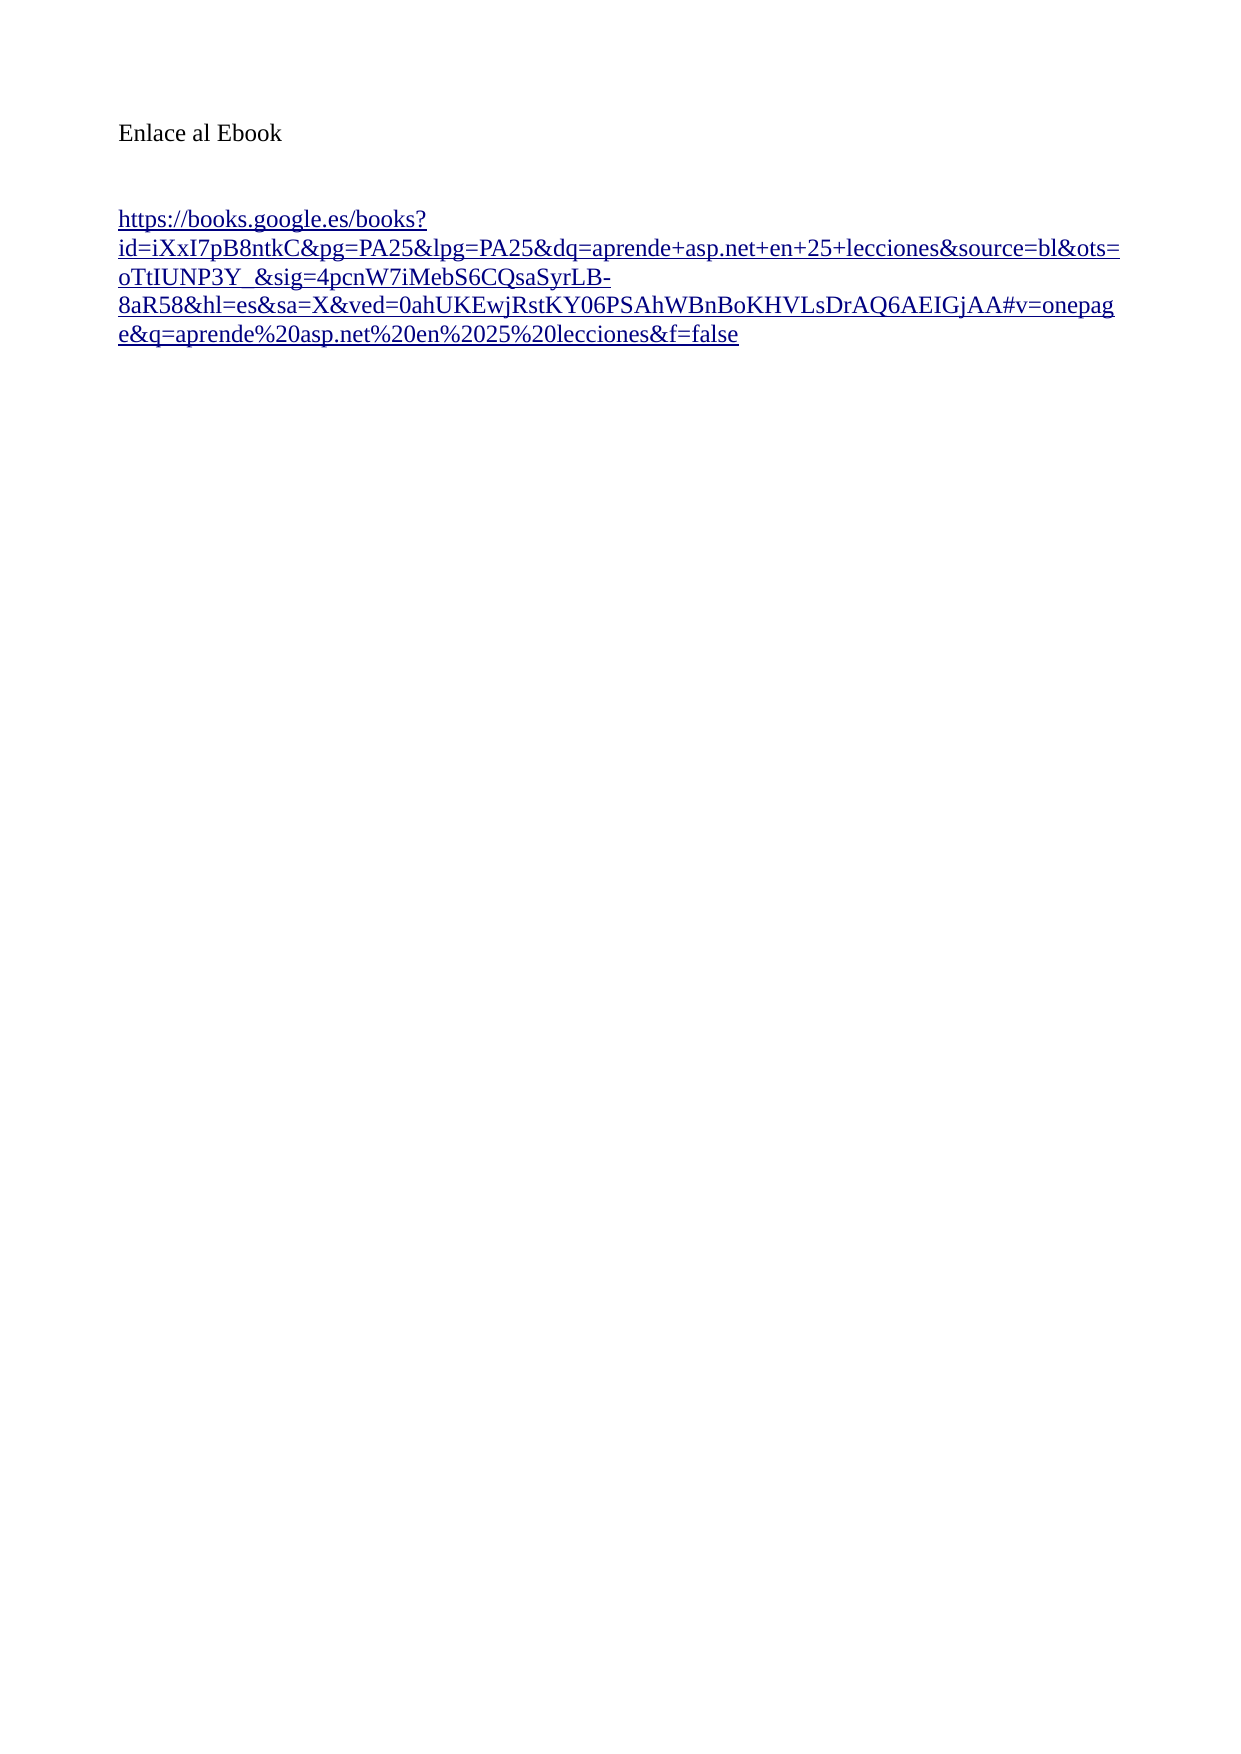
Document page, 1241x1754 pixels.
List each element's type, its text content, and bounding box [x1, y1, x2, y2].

text Enlace al Ebook [118, 118, 1122, 147]
text https://books.google.es/books?id=iXxI7pB8ntkC&pg=PA25&lpg=PA25&dq=aprende+asp.net+en+25+lecciones&source=bl&ots=oTtIUNP3Y_&sig=4pcnW7iMebS6CQsaSyrLB-8aR58&hl=es&sa=X&ved=0ahUKEwjRstKY06PSAhWBnBoKHVLsDrAQ6AEIGjAA#v=onepage&q=aprende%20asp.net%20en%2025%20lecciones&f=false [118, 204, 1122, 348]
